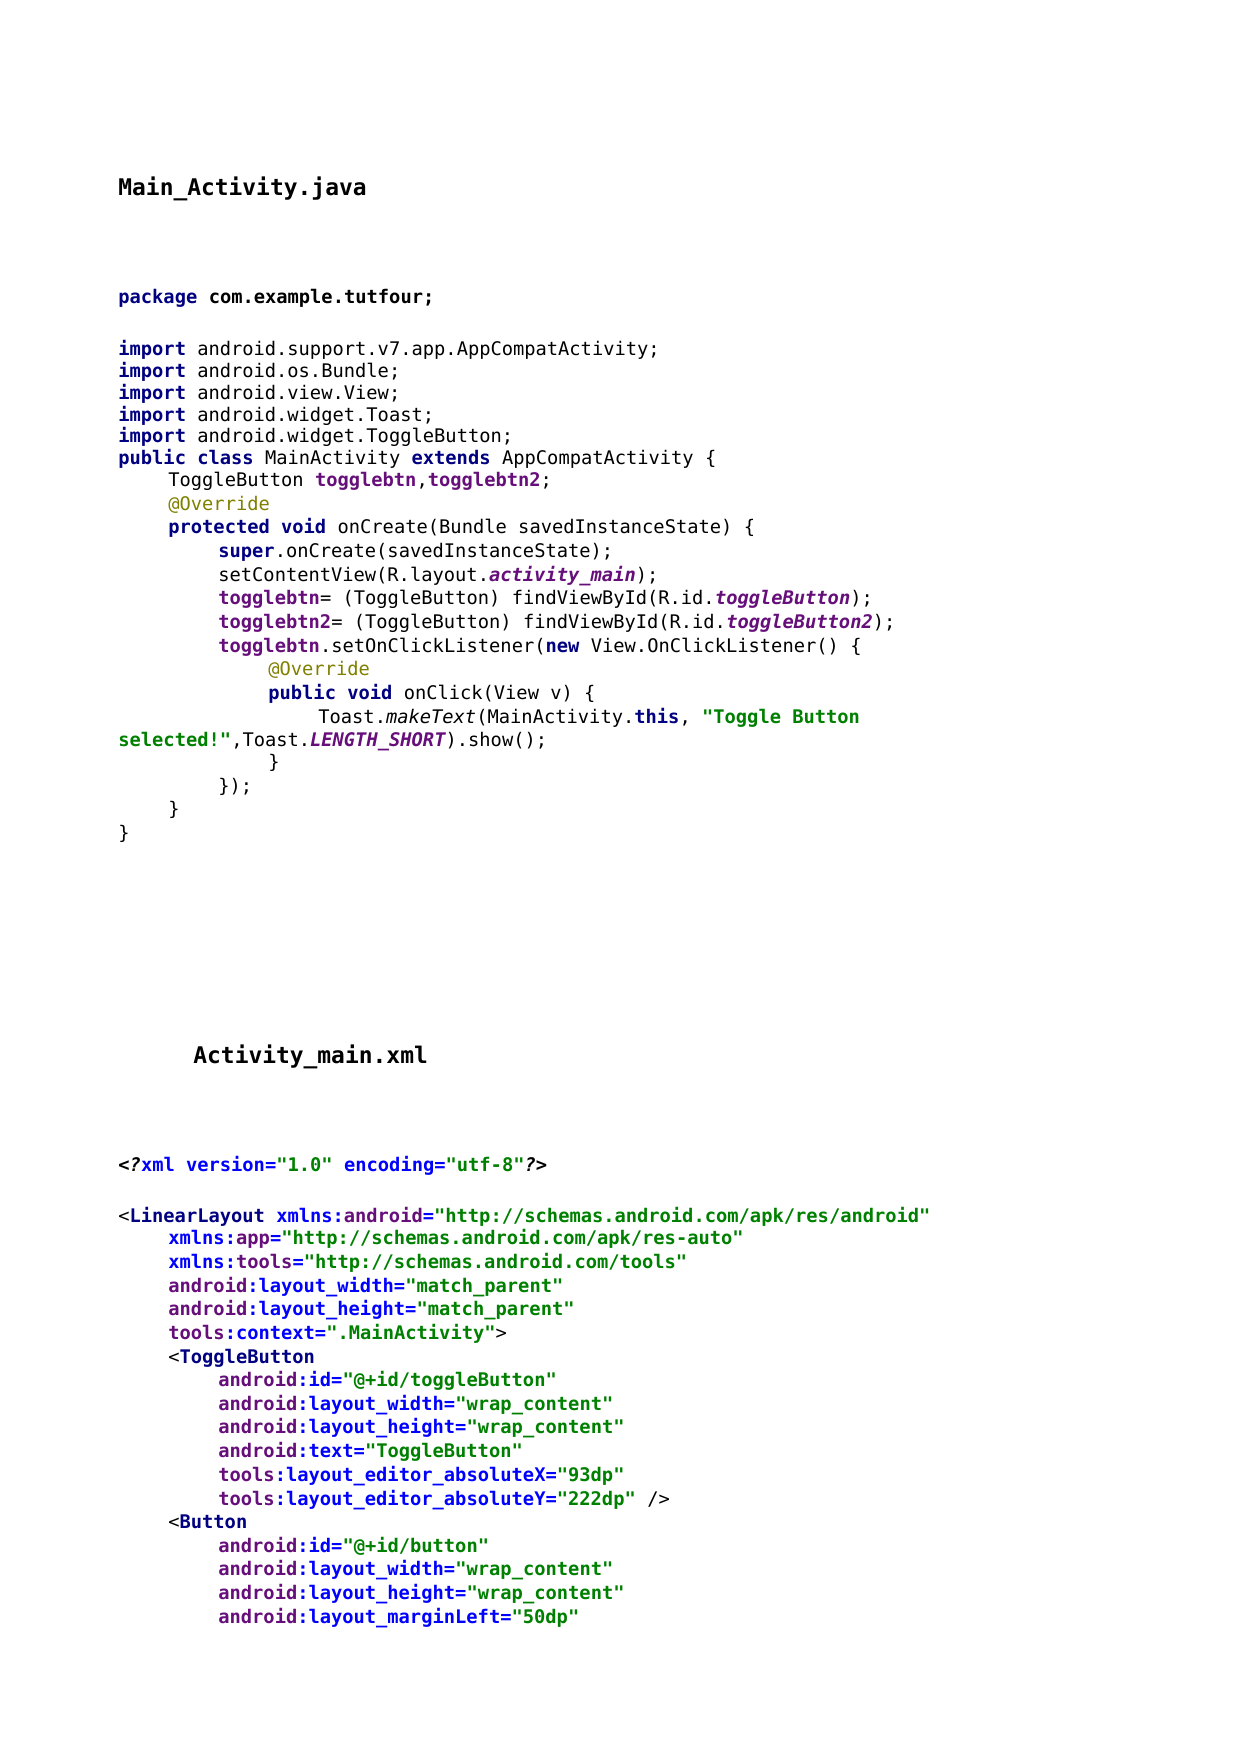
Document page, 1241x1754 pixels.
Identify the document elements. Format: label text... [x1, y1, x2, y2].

text Toast.makeText(MainActivity.this, "Toggle Button selected!",Toast.LENGTH_SHORT).show(); [118, 706, 1122, 751]
text } [118, 751, 1122, 775]
list Activity_main.xml [193, 1042, 1122, 1068]
text android:layout_height="wrap_content" [118, 1582, 1122, 1606]
text android:id="@+id/button" [118, 1535, 1122, 1558]
text tools:layout_editor_absoluteX="93dp" [118, 1464, 1122, 1487]
text tools:context=".MainActivity"> [118, 1322, 1122, 1346]
text android:text="ToggleButton" [118, 1440, 1122, 1464]
text import android.os.Bundle; [118, 360, 1122, 382]
text public void onClick(View v) { [118, 682, 1122, 706]
text <ToggleButton [118, 1346, 1122, 1369]
text <Button [118, 1511, 1122, 1535]
text setContentView(R.layout.activity_main); [118, 564, 1122, 587]
text Main_Activity.java [118, 174, 1122, 201]
text @Override [118, 658, 1122, 682]
text togglebtn= (ToggleButton) findViewById(R.id.toggleButton); [118, 587, 1122, 611]
text android:layout_marginLeft="50dp" [118, 1606, 1122, 1629]
text <?xml version="1.0" encoding="utf-8"?> [118, 1154, 1122, 1176]
text package com.example.tutfour; [118, 287, 1122, 308]
text togglebtn.setOnClickListener(new View.OnClickListener() { [118, 635, 1122, 658]
text public class MainActivity extends AppCompatActivity { [118, 447, 1122, 469]
text xmlns:app="http://schemas.android.com/apk/res-auto" [118, 1227, 1122, 1251]
text import android.widget.ToggleButton; [118, 425, 1122, 447]
text <LinearLayout xmlns:android="http://schemas.android.com/apk/res/android" [118, 1206, 1122, 1227]
text togglebtn2= (ToggleButton) findViewById(R.id.toggleButton2); [118, 611, 1122, 635]
text android:layout_height="match_parent" [118, 1298, 1122, 1322]
text xmlns:tools="http://schemas.android.com/tools" [118, 1251, 1122, 1275]
text android:layout_width="match_parent" [118, 1275, 1122, 1298]
text import android.support.v7.app.AppCompatActivity; [118, 338, 1122, 360]
text }); [118, 775, 1122, 798]
text tools:layout_editor_absoluteY="222dp" /> [118, 1487, 1122, 1511]
text android:id="@+id/toggleButton" [118, 1369, 1122, 1393]
text super.onCreate(savedInstanceState); [118, 540, 1122, 564]
text ToggleButton togglebtn,togglebtn2; [118, 469, 1122, 493]
text android:layout_width="wrap_content" [118, 1393, 1122, 1417]
text import android.view.View; [118, 382, 1122, 403]
text android:layout_width="wrap_content" [118, 1558, 1122, 1582]
text import android.widget.Toast; [118, 403, 1122, 425]
text } [118, 822, 1122, 844]
text @Override [118, 493, 1122, 516]
text android:layout_height="wrap_content" [118, 1417, 1122, 1440]
text } [118, 798, 1122, 822]
text protected void onCreate(Bundle savedInstanceState) { [118, 516, 1122, 540]
